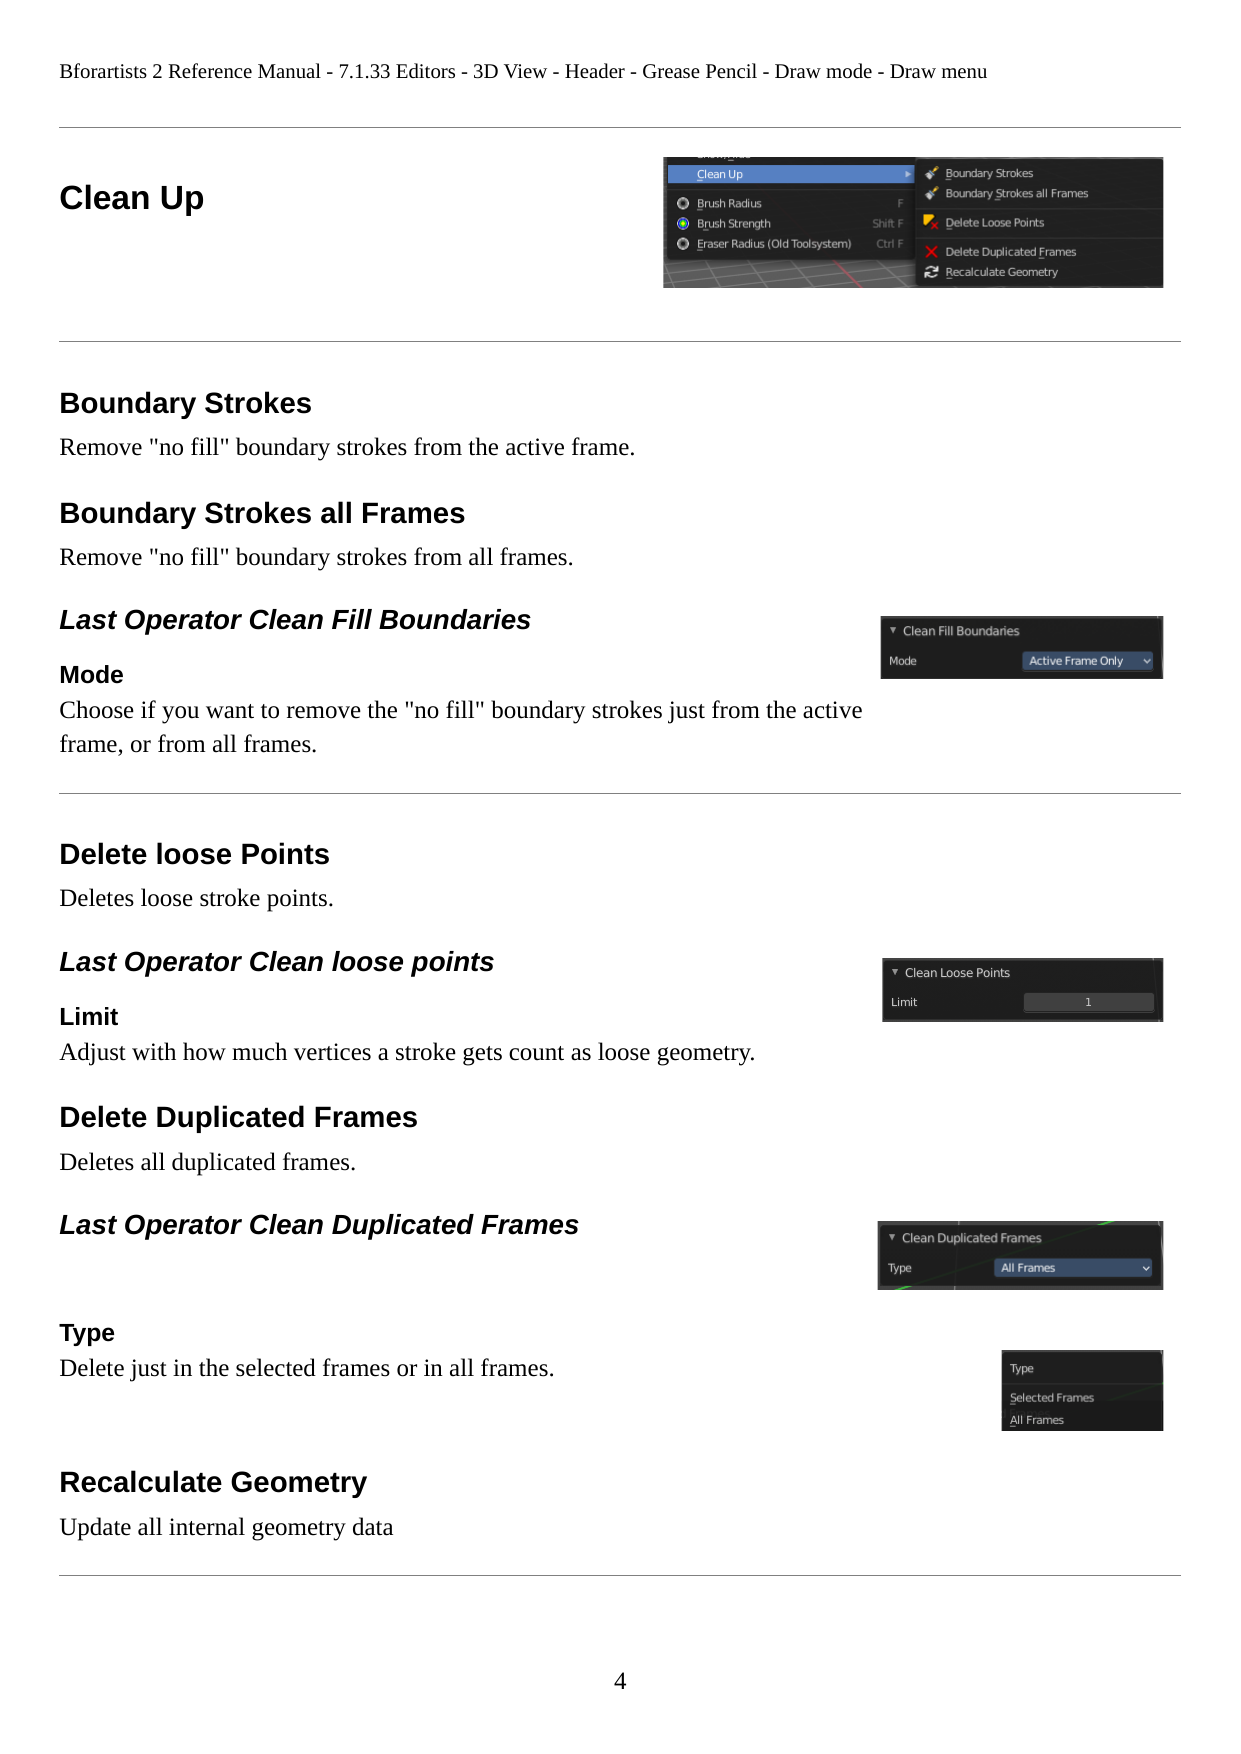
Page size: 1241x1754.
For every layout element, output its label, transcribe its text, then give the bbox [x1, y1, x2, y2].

picture [882, 958, 1164, 1022]
text Update all internal geometry data [59, 1512, 1181, 1540]
subtitle Clean Up [59, 178, 663, 216]
subtitle Last Operator Clean loose points [59, 945, 1181, 977]
subtitle Boundary Strokes all Frames [59, 496, 1181, 529]
text Remove "no fill" boundary strokes from the active frame. [59, 432, 1181, 461]
subtitle Delete Duplicated Frames [59, 1100, 1181, 1134]
picture [1001, 1350, 1164, 1431]
subtitle Boundary Strokes [59, 386, 1181, 419]
subtitle Limit [59, 1002, 1181, 1031]
text Remove "no fill" boundary strokes from all frames. [59, 542, 1181, 571]
subtitle Mode [59, 660, 1181, 689]
subtitle Delete loose Points [59, 837, 1181, 871]
subtitle Recalculate Geometry [59, 1465, 1181, 1499]
subtitle Last Operator Clean Duplicated Frames [59, 1208, 1181, 1240]
picture [880, 616, 1164, 679]
text Deletes all duplicated frames. [59, 1147, 1181, 1175]
picture [877, 1221, 1164, 1290]
subtitle [1164, 178, 1181, 216]
subtitle Last Operator Clean Fill Boundaries [59, 603, 1181, 635]
subtitle Type [59, 1318, 1181, 1346]
text Choose if you want to remove the "no fill" boundary strokes just from the active frame, or from all frames. [59, 695, 1181, 758]
text Deletes loose stroke points. [59, 883, 1181, 912]
picture [663, 157, 1164, 288]
text Adjust with how much vertices a stroke gets count as loose geometry. [59, 1037, 1181, 1066]
text Delete just in the selected frames or in all frames. [59, 1353, 1001, 1381]
